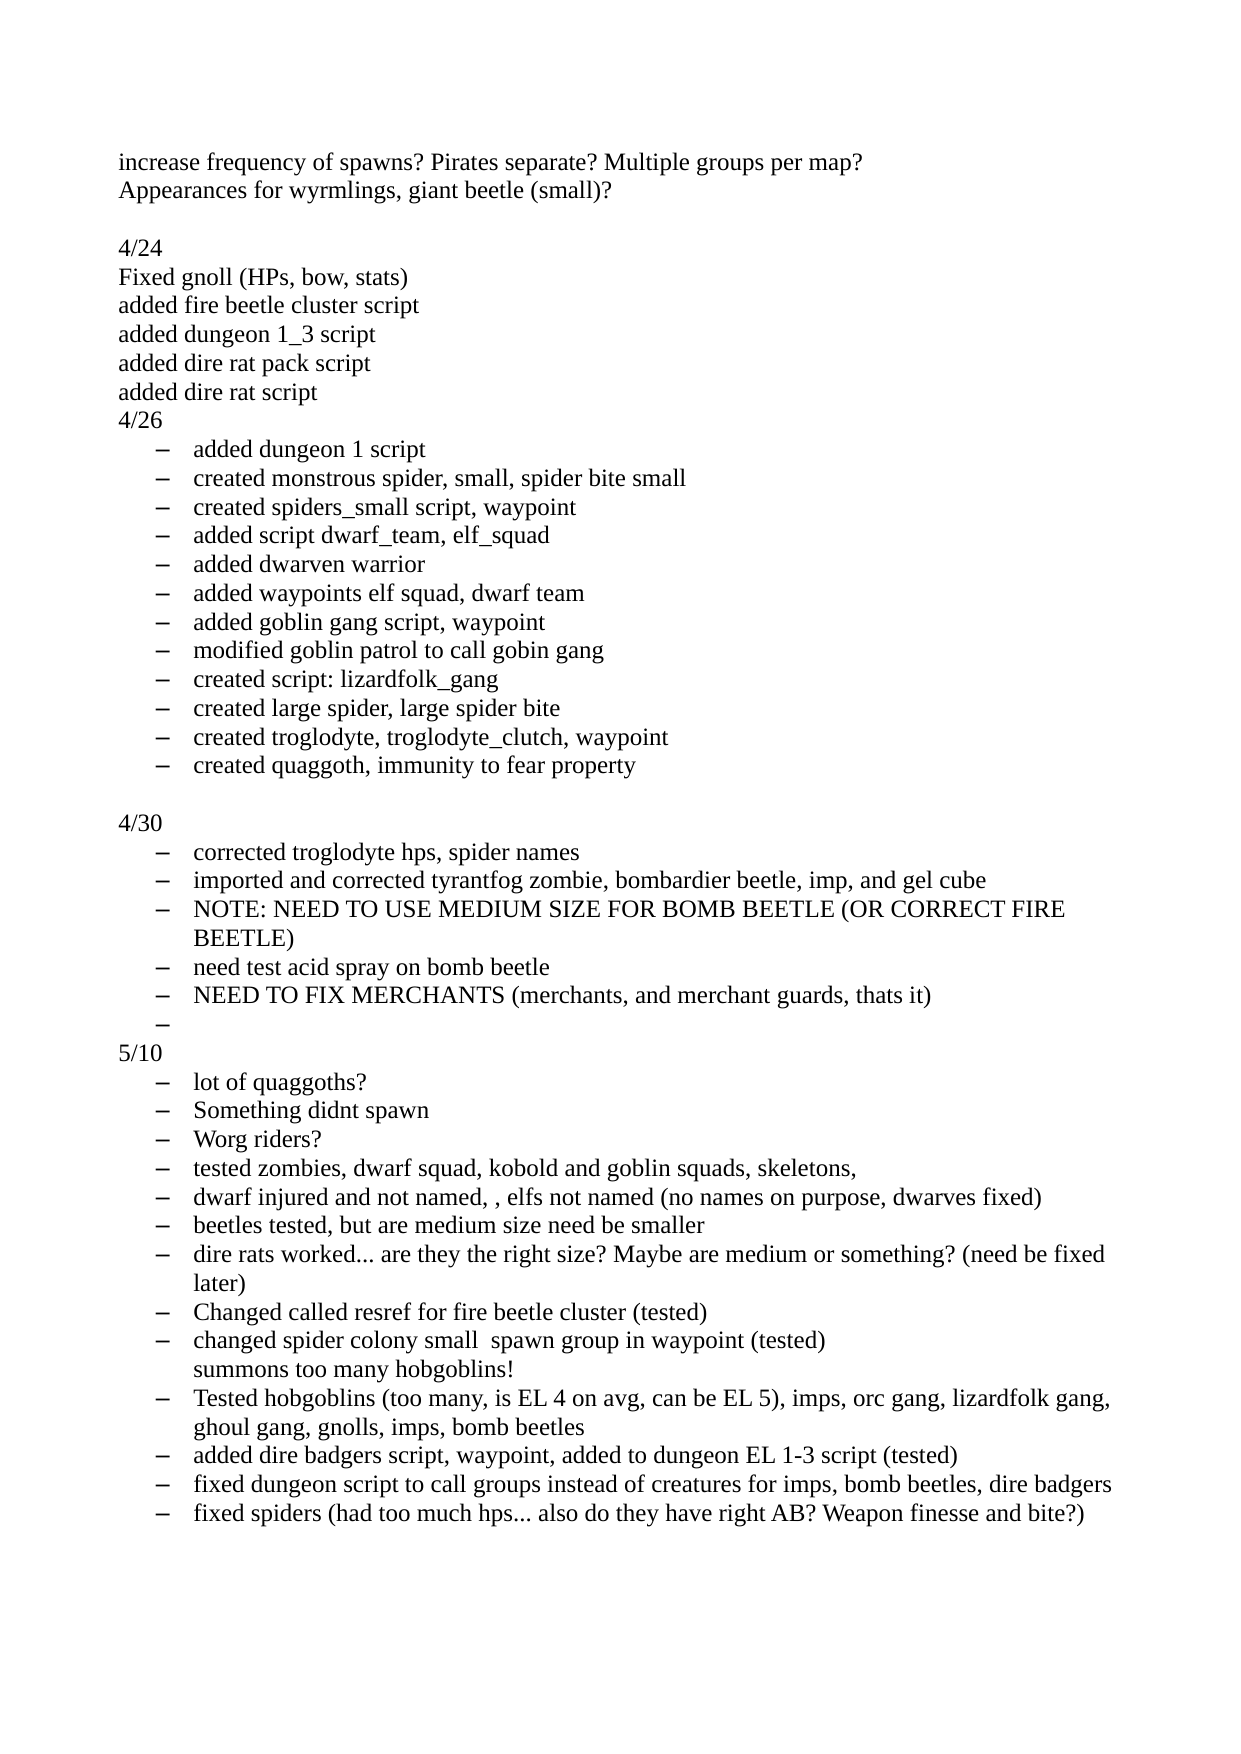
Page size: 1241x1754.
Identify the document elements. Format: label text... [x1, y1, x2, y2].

list NOTE: NEED TO USE MEDIUM SIZE FOR BOMB BEETLE (OR CORRECT FIRE BEETLE) [156, 894, 1122, 952]
list Changed called resref for fire beetle cluster (tested) [156, 1297, 1122, 1326]
list Something didnt spawn [156, 1096, 1122, 1124]
list added script dwarf_team, elf_squad [156, 521, 1122, 549]
text 4/30 [118, 808, 1122, 837]
text 4/26 [118, 406, 1122, 434]
list created quaggoth, immunity to fear property [156, 751, 1122, 779]
list tested zombies, dwarf squad, kobold and goblin squads, skeletons, [156, 1153, 1122, 1182]
list NEED TO FIX MERCHANTS (merchants, and merchant guards, thats it) [156, 981, 1122, 1009]
list dwarf injured and not named, , elfs not named (no names on purpose, dwarves fixed) [156, 1182, 1122, 1211]
list Worg riders? [156, 1124, 1122, 1153]
text added dire rat pack script [118, 348, 1122, 377]
list added goblin gang script, waypoint [156, 607, 1122, 636]
text added dungeon 1_3 script [118, 319, 1122, 348]
text added dire rat script [118, 377, 1122, 406]
list added dwarven warrior [156, 549, 1122, 578]
list imported and corrected tyrantfog zombie, bombardier beetle, imp, and gel cube [156, 866, 1122, 894]
list added waypoints elf squad, dwarf team [156, 578, 1122, 607]
text 4/24 [118, 233, 1122, 262]
list corrected troglodyte hps, spider names [156, 837, 1122, 866]
list created script: lizardfolk_gang [156, 664, 1122, 693]
list modified goblin patrol to call gobin gang [156, 636, 1122, 664]
list beetles tested, but are medium size need be smaller [156, 1211, 1122, 1239]
list created monstrous spider, small, spider bite small [156, 463, 1122, 492]
list fixed dungeon script to call groups instead of creatures for imps, bomb beetles, dire badgers [156, 1469, 1122, 1498]
text Fixed gnoll (HPs, bow, stats) [118, 262, 1122, 291]
list lot of quaggoths? [156, 1067, 1122, 1096]
list created troglodyte, troglodyte_clutch, waypoint [156, 722, 1122, 751]
text added fire beetle cluster script [118, 291, 1122, 319]
list fixed spiders (had too much hps... also do they have right AB? Weapon finesse and bite?) [156, 1498, 1122, 1527]
list need test acid spray on bomb beetle [156, 952, 1122, 981]
text Appearances for wyrmlings, giant beetle (small)? [118, 176, 1122, 204]
list changed spider colony small spawn group in waypoint (tested) [156, 1326, 1122, 1354]
list summons too many hobgoblins! [156, 1354, 1122, 1383]
list added dungeon 1 script [156, 434, 1122, 463]
list created spiders_small script, waypoint [156, 492, 1122, 521]
text 5/10 [118, 1038, 1122, 1067]
list dire rats worked... are they the right size? Maybe are medium or something? (need be fixed later) [156, 1239, 1122, 1297]
list Tested hobgoblins (too many, is EL 4 on avg, can be EL 5), imps, orc gang, lizardfolk gang, ghoul gang, gnolls, imps, bomb beetles [156, 1383, 1122, 1441]
list created large spider, large spider bite [156, 693, 1122, 722]
list added dire badgers script, waypoint, added to dungeon EL 1-3 script (tested) [156, 1441, 1122, 1469]
text increase frequency of spawns? Pirates separate? Multiple groups per map? [118, 147, 1122, 176]
